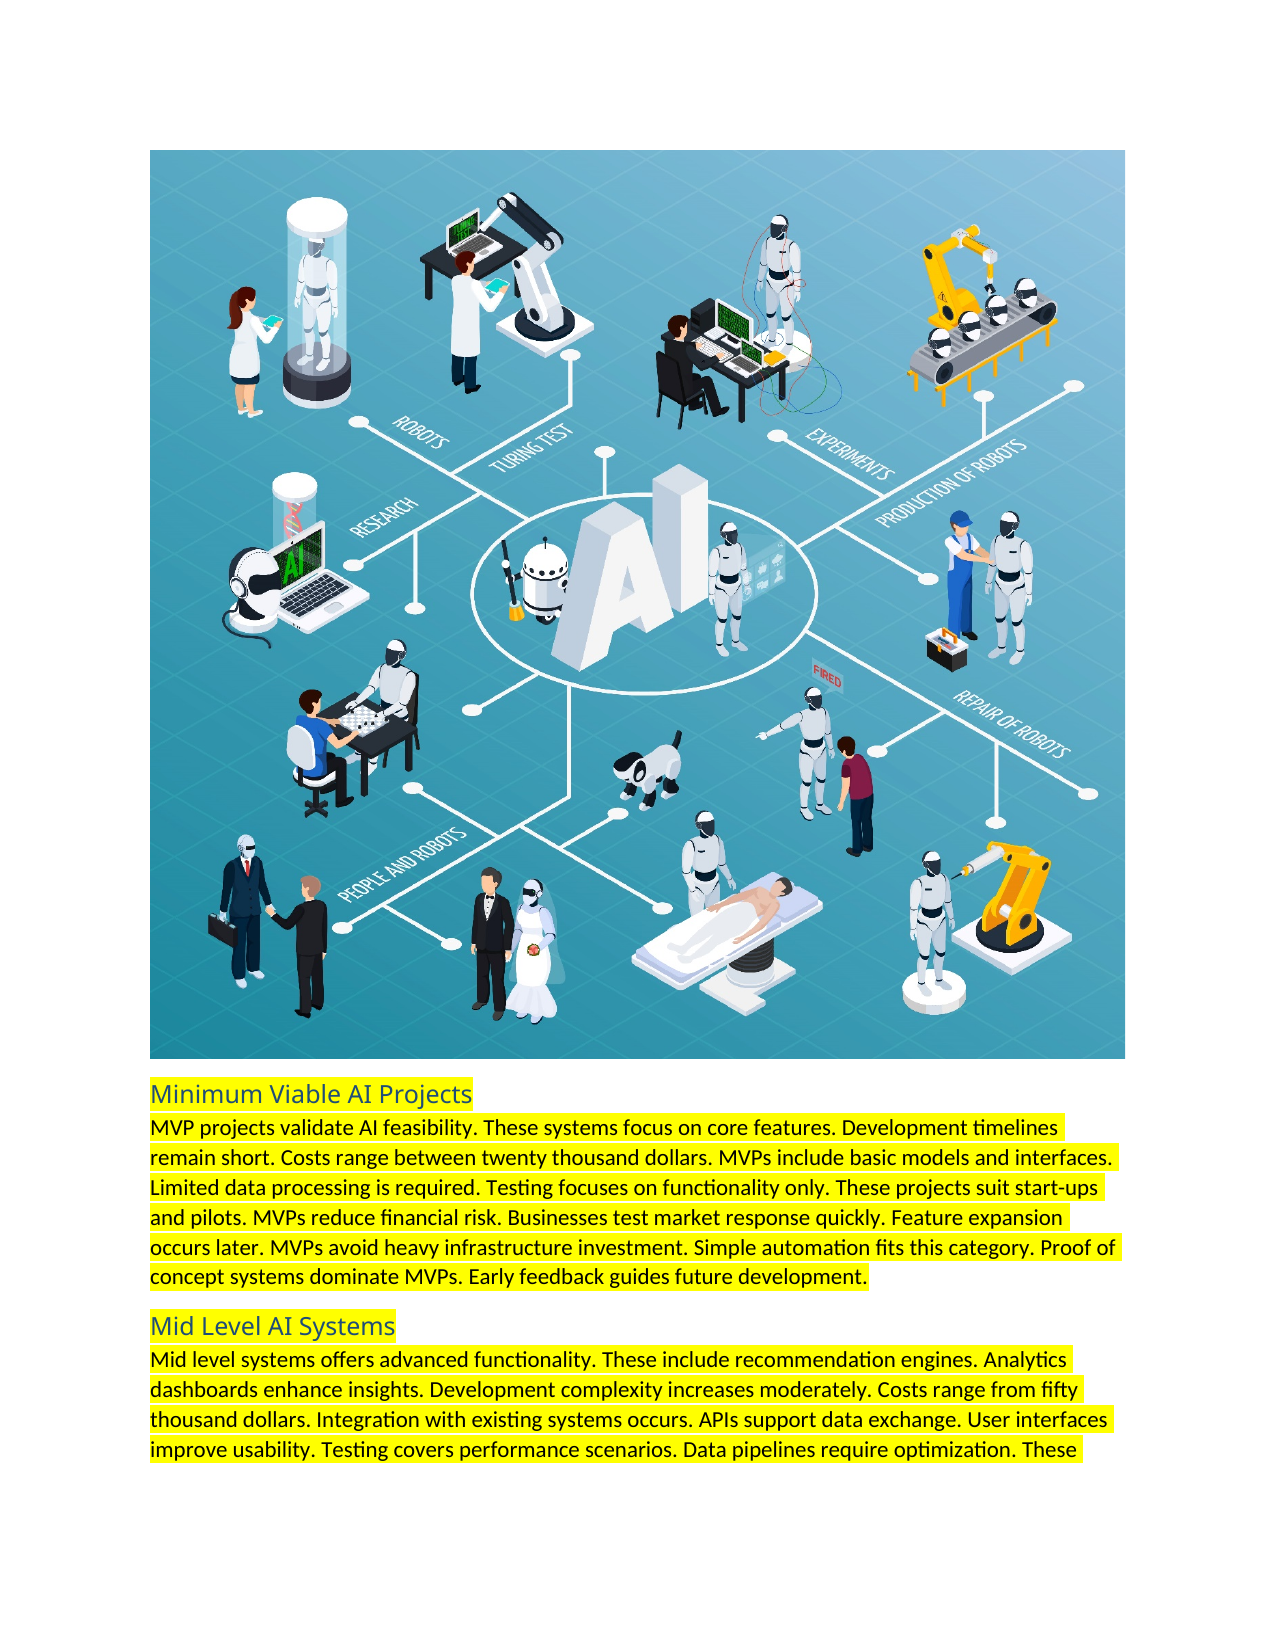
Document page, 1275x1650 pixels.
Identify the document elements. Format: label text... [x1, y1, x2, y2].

subtitle Mid Level AI Systems [150, 1309, 1125, 1343]
text Mid level systems offers advanced functionality. These include recommendation engines. Analytics dashboards enhance insights. Development complexity increases moderately. Costs range from fifty thousand dollars. Integration with existing systems occurs. APIs support data exchange. User interfaces improve usability. Testing covers performance scenarios. Data pipelines require optimization. These [150, 1345, 1125, 1463]
subtitle Minimum Viable AI Projects [150, 1077, 1125, 1111]
text MVP projects validate AI feasibility. These systems focus on core features. Development timelines remain short. Costs range between twenty thousand dollars. MVPs include basic models and interfaces. Limited data processing is required. Testing focuses on functionality only. These projects suit start-ups and pilots. MVPs reduce financial risk. Businesses test market response quickly. Feature expansion occurs later. MVPs avoid heavy infrastructure investment. Simple automation fits this category. Proof of concept systems dominate MVPs. Early feedback guides future development. [150, 1113, 1125, 1291]
picture [150, 150, 1125, 1059]
